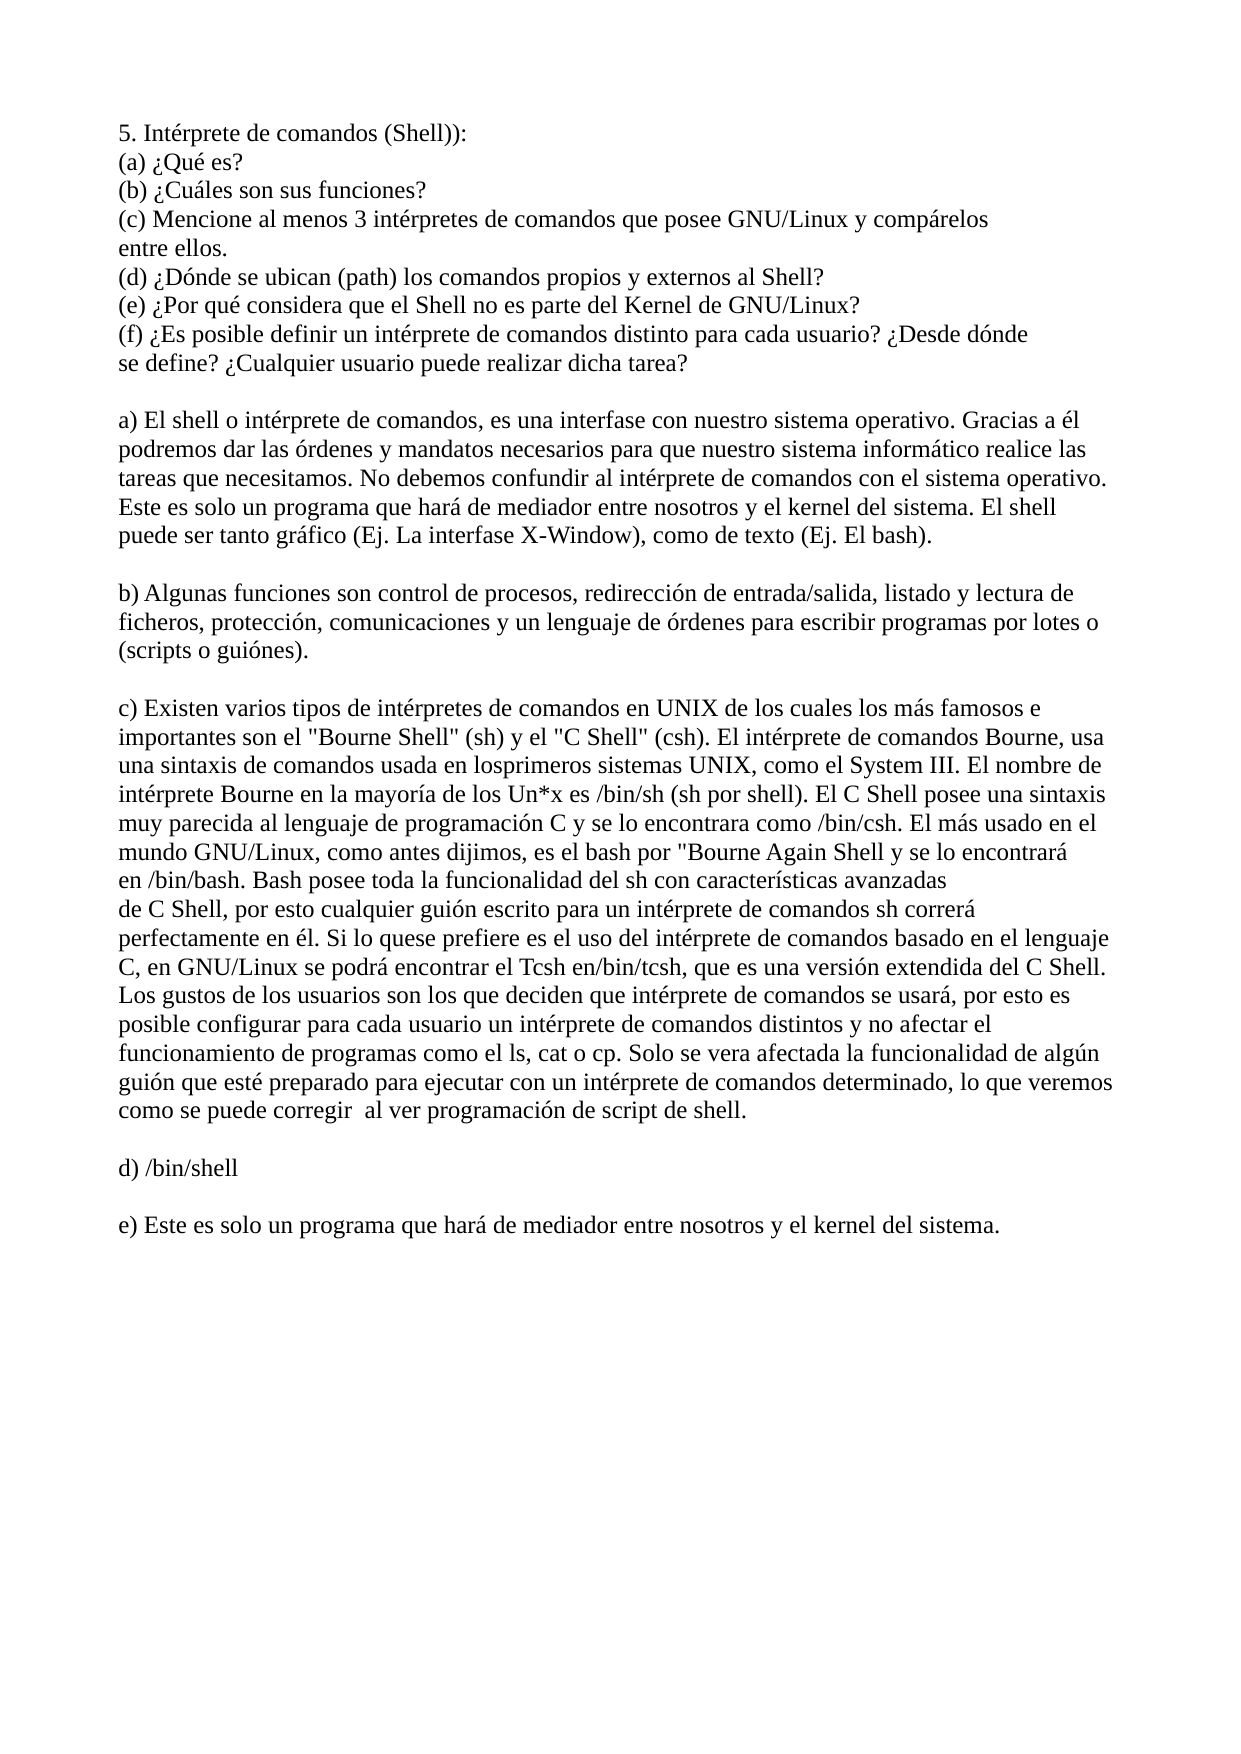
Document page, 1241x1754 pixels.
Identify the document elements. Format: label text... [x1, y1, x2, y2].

text 5. Intérprete de comandos (Shell)): [118, 118, 1122, 147]
text (e) ¿Por qué considera que el Shell no es parte del Kernel de GNU/Linux? [118, 291, 1122, 319]
text se define? ¿Cualquier usuario puede realizar dicha tarea? [118, 348, 1122, 377]
text entre ellos. [118, 233, 1122, 262]
text (d) ¿Dónde se ubican (path) los comandos propios y externos al Shell? [118, 262, 1122, 291]
text (a) ¿Qué es? [118, 147, 1122, 176]
text (c) Mencione al menos 3 intérpretes de comandos que posee GNU/Linux y compárelos [118, 204, 1122, 233]
text d) /bin/shell [118, 1153, 1122, 1182]
text (b) ¿Cuáles son sus funciones? [118, 176, 1122, 204]
text de C Shell, por esto cualquier guión escrito para un intérprete de comandos sh correrá perfectamente en él. Si lo quese prefiere es el uso del intérprete de comandos basado en el lenguaje C, en GNU/Linux se podrá encontrar el Tcsh en/bin/tcsh, que es una versión extendida del C Shell. Los gustos de los usuarios son los que deciden que intérprete de comandos se usará, por esto es posible configurar para cada usuario un intérprete de comandos distintos y no afectar el funcionamiento de programas como el ls, cat o cp. Solo se vera afectada la funcionalidad de algún guión que esté preparado para ejecutar con un intérprete de comandos determinado, lo que veremos como se puede corregir al ver programación de script de shell. [118, 894, 1122, 1124]
text b) Algunas funciones son control de procesos, redirección de entrada/salida, listado y lectura de ficheros, protección, comunicaciones y un lenguaje de órdenes para escribir programas por lotes o (scripts o guiónes). [118, 578, 1122, 664]
text (f) ¿Es posible definir un intérprete de comandos distinto para cada usuario? ¿Desde dónde [118, 319, 1122, 348]
text a) El shell o intérprete de comandos, es una interfase con nuestro sistema operativo. Gracias a él podremos dar las órdenes y mandatos necesarios para que nuestro sistema informático realice las tareas que necesitamos. No debemos confundir al intérprete de comandos con el sistema operativo. Este es solo un programa que hará de mediador entre nosotros y el kernel del sistema. El shell puede ser tanto gráfico (Ej. La interfase X-Window), como de texto (Ej. El bash). [118, 406, 1122, 549]
text c) Existen varios tipos de intérpretes de comandos en UNIX de los cuales los más famosos e importantes son el "Bourne Shell" (sh) y el "C Shell" (csh). El intérprete de comandos Bourne, usa una sintaxis de comandos usada en losprimeros sistemas UNIX, como el System III. El nombre de intérprete Bourne en la mayoría de los Un*x es /bin/sh (sh por shell). El C Shell posee una sintaxis muy parecida al lenguaje de programación C y se lo encontrara como /bin/csh. El más usado en el mundo GNU/Linux, como antes dijimos, es el bash por "Bourne Again Shell y se lo encontrará en /bin/bash. Bash posee toda la funcionalidad del sh con características avanzadas [118, 693, 1122, 894]
text e) Este es solo un programa que hará de mediador entre nosotros y el kernel del sistema. [118, 1211, 1122, 1239]
